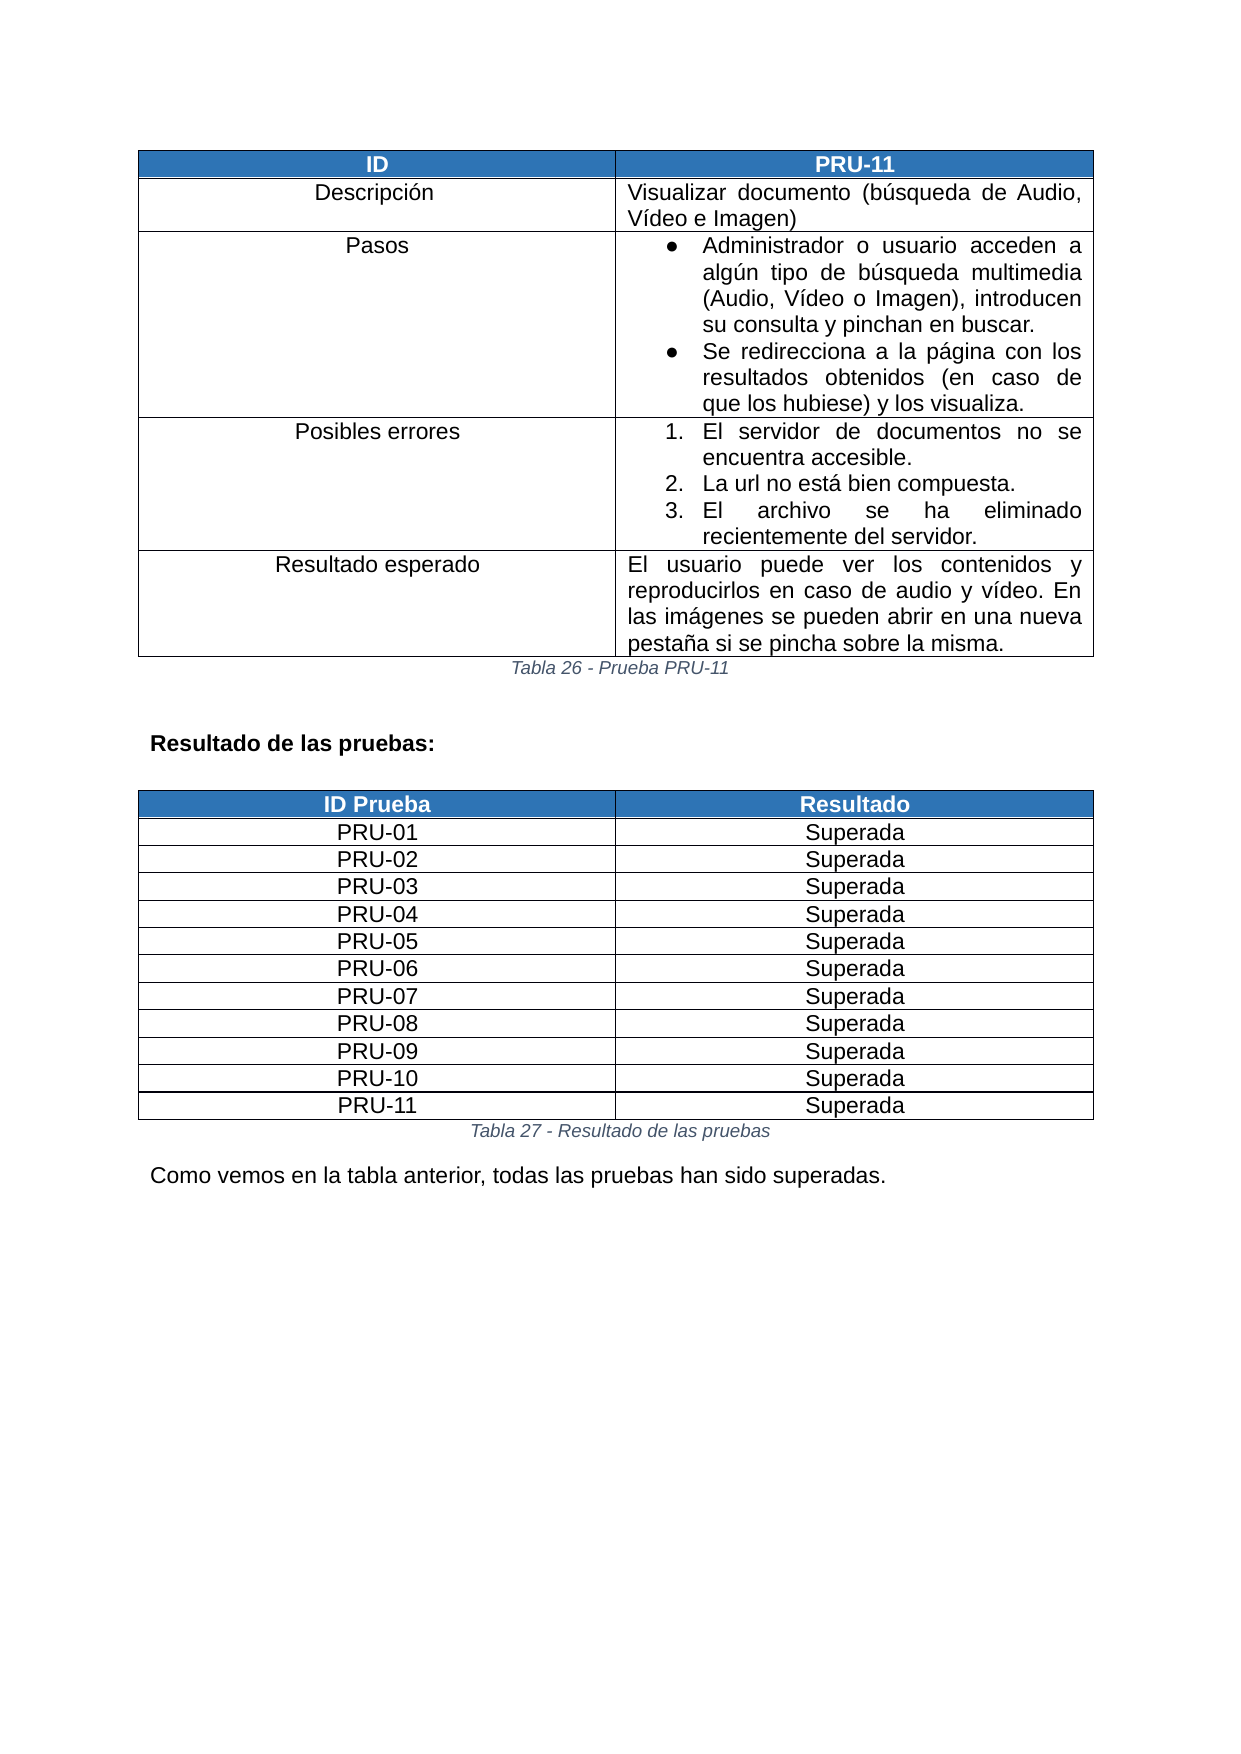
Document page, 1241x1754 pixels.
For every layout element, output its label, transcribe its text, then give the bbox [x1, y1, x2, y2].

table_cell PRU-01 [139, 819, 615, 845]
table_cell PRU-04 [139, 901, 615, 927]
table_cell PRU-09 [139, 1038, 615, 1064]
table_cell Visualizar documento (búsqueda de Audio, Vídeo e Imagen) [616, 179, 1093, 231]
table_cell PRU-08 [139, 1010, 615, 1037]
table_header ID [139, 151, 615, 177]
table_cell Superada [616, 901, 1093, 927]
text Tabla 26 - Prueba PRU-11 [150, 657, 1090, 678]
table_cell Superada [616, 1093, 1093, 1119]
table_cell Superada [616, 1038, 1093, 1064]
table_cell Superada [616, 1010, 1093, 1037]
table_cell PRU-02 [139, 846, 615, 872]
table_header ID Prueba [139, 791, 615, 817]
table_cell Resultado esperado [139, 551, 615, 656]
table_header PRU-11 [616, 151, 1093, 177]
table_cell PRU-11 [139, 1093, 615, 1119]
table_cell PRU-05 [139, 928, 615, 954]
table_cell Superada [616, 846, 1093, 872]
table_cell Superada [616, 873, 1093, 899]
table_cell Posibles errores [139, 418, 615, 549]
table_cell Pasos [139, 232, 615, 417]
table_cell El usuario puede ver los contenidos y reproducirlos en caso de audio y vídeo. En las imágenes se pueden abrir en una nueva pestaña si se pincha sobre la misma. [616, 551, 1093, 656]
table_cell Superada [616, 983, 1093, 1009]
table_cell Superada [616, 1065, 1093, 1091]
table_cell PRU-06 [139, 955, 615, 982]
table_cell Descripción [139, 179, 615, 231]
table_cell Superada [616, 819, 1093, 845]
table_cell Superada [616, 955, 1093, 982]
table_cell Superada [616, 928, 1093, 954]
text Tabla 27 - Resultado de las pruebas [150, 1120, 1090, 1141]
table_header Resultado [616, 791, 1093, 817]
table_cell PRU-07 [139, 983, 615, 1009]
table_cell El servidor de documentos no se encuentra accesible. La url no está bien compuesta. El archivo se ha eliminado recientemente del servidor. [616, 418, 1093, 549]
table_cell Administrador o usuario acceden a algún tipo de búsqueda multimedia (Audio, Vídeo o Imagen), introducen su consulta y pinchan en buscar. Se redirecciona a la página con los resultados obtenidos (en caso de que los hubiese) y los visualiza. [616, 232, 1093, 417]
text Como vemos en la tabla anterior, todas las pruebas han sido superadas. [150, 1162, 1090, 1188]
text Resultado de las pruebas: [150, 729, 1090, 756]
table_cell PRU-10 [139, 1065, 615, 1091]
table_cell PRU-03 [139, 873, 615, 899]
